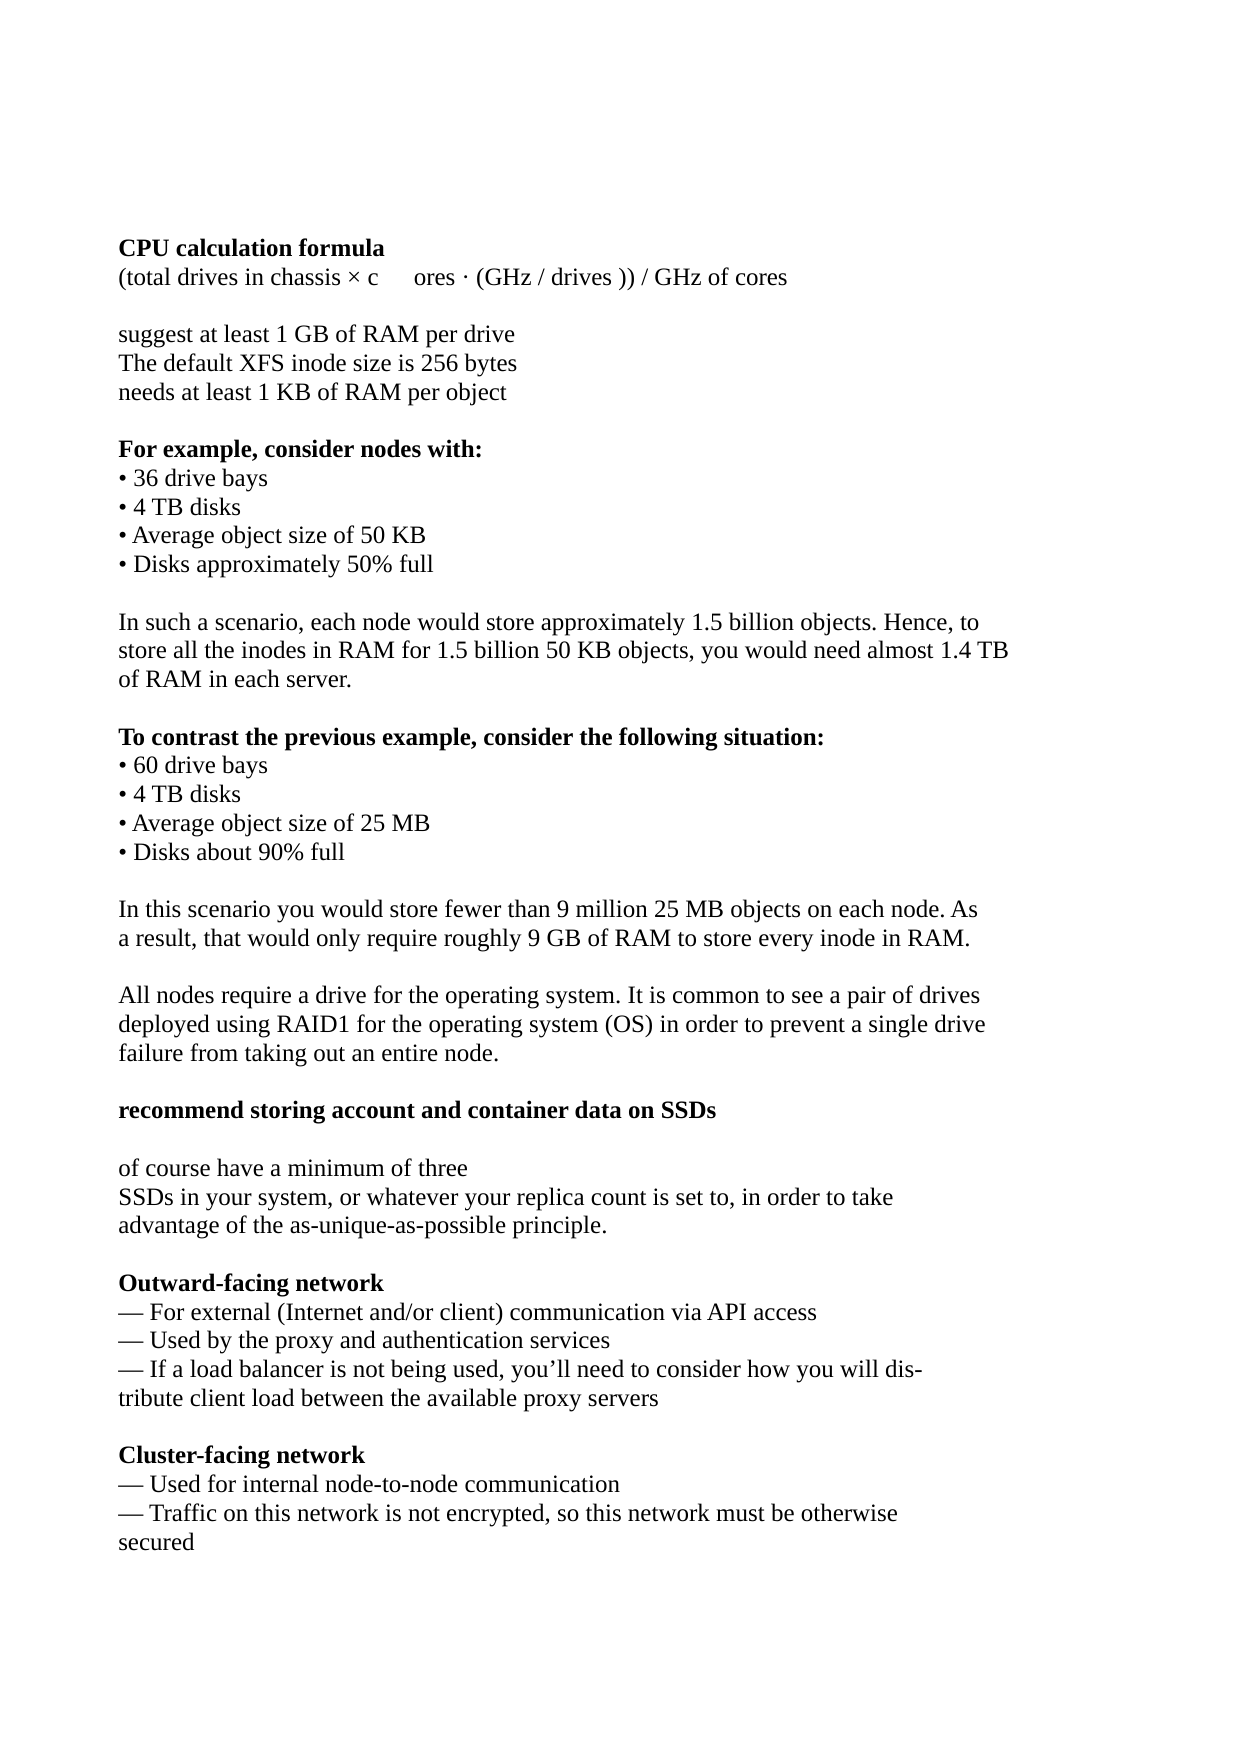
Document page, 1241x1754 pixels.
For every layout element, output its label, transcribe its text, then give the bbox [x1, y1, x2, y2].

text secured [118, 1527, 1122, 1556]
text — For external (Internet and/or client) communication via API access [118, 1297, 1122, 1326]
text — Used by the proxy and authentication services [118, 1326, 1122, 1354]
text of course have a minimum of three [118, 1153, 1122, 1182]
text tribute client load between the available proxy servers [118, 1383, 1122, 1412]
text • 36 drive bays [118, 463, 1122, 492]
text • Disks about 90% full [118, 837, 1122, 866]
text Cluster-facing network [118, 1441, 1122, 1469]
text To contrast the previous example, consider the following situation: [118, 722, 1122, 751]
text All nodes require a drive for the operating system. It is common to see a pair of drives [118, 981, 1122, 1009]
text needs at least 1 KB of RAM per object [118, 377, 1122, 406]
text SSDs in your system, or whatever your replica count is set to, in order to take [118, 1182, 1122, 1211]
text • Average object size of 50 KB [118, 521, 1122, 549]
text In this scenario you would store fewer than 9 million 25 MB objects on each node. As [118, 894, 1122, 923]
text In such a scenario, each node would store approximately 1.5 billion objects. Hence, to [118, 607, 1122, 636]
text — If a load balancer is not being used, you’ll need to consider how you will dis‐ [118, 1354, 1122, 1383]
text recommend storing account and container data on SSDs [118, 1096, 1122, 1124]
text (total drives in chassis × c ores · (GHz / drives )) / GHz of cores [118, 262, 1122, 291]
text deployed using RAID1 for the operating system (OS) in order to prevent a single drive [118, 1009, 1122, 1038]
text — Used for internal node-to-node communication [118, 1469, 1122, 1498]
text For example, consider nodes with: [118, 434, 1122, 463]
text CPU calculation formula [118, 233, 1122, 262]
text • 4 TB disks [118, 779, 1122, 808]
text of RAM in each server. [118, 664, 1122, 693]
text store all the inodes in RAM for 1.5 billion 50 KB objects, you would need almost 1.4 TB [118, 636, 1122, 664]
text The default XFS inode size is 256 bytes [118, 348, 1122, 377]
text — Traffic on this network is not encrypted, so this network must be otherwise [118, 1498, 1122, 1527]
text suggest at least 1 GB of RAM per drive [118, 319, 1122, 348]
text failure from taking out an entire node. [118, 1038, 1122, 1067]
text Outward-facing network [118, 1268, 1122, 1297]
text • 60 drive bays [118, 751, 1122, 779]
text advantage of the as-unique-as-possible principle. [118, 1211, 1122, 1239]
text • 4 TB disks [118, 492, 1122, 521]
text • Disks approximately 50% full [118, 549, 1122, 578]
text a result, that would only require roughly 9 GB of RAM to store every inode in RAM. [118, 923, 1122, 952]
text • Average object size of 25 MB [118, 808, 1122, 837]
